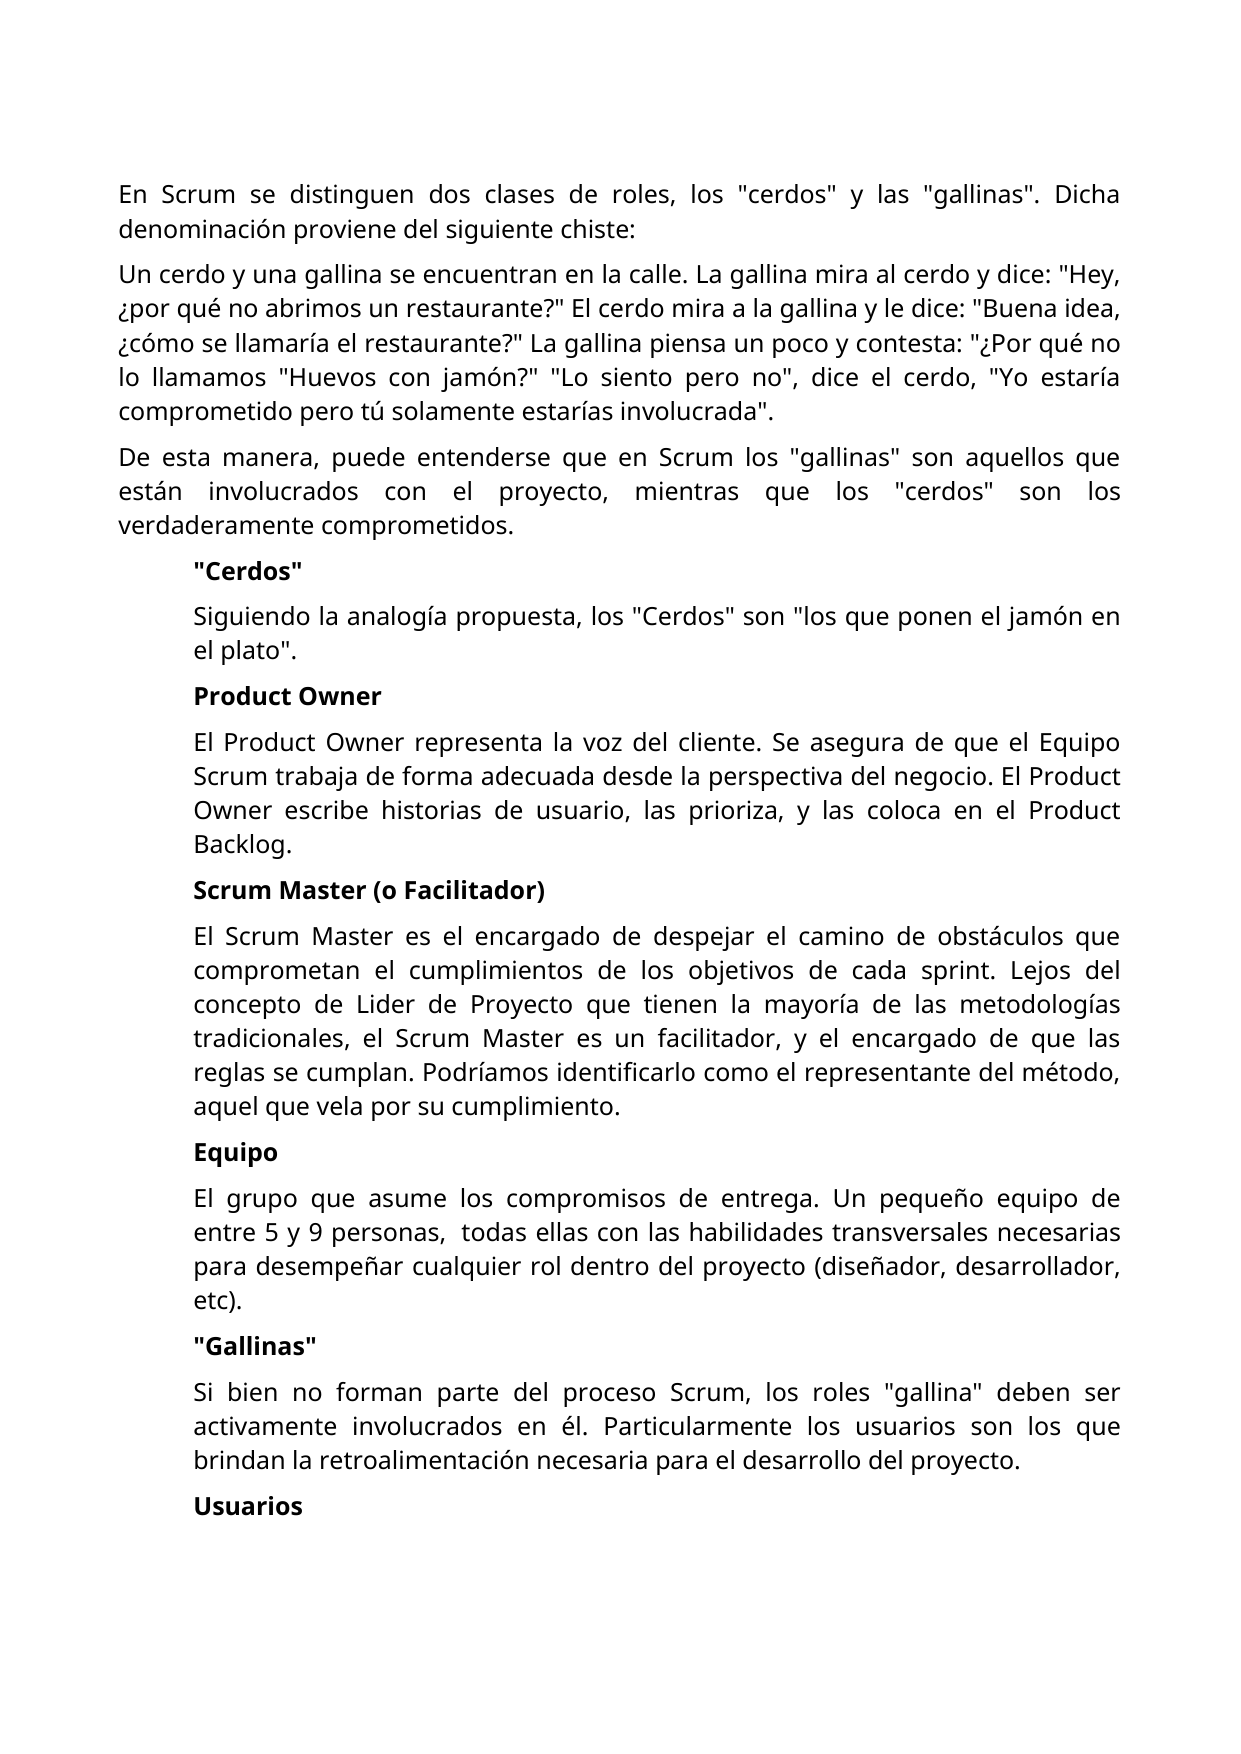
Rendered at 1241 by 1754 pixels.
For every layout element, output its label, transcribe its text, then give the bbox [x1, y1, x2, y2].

text El Scrum Master es el encargado de despejar el camino de obstáculos que comprometan el cumplimientos de los objetivos de cada sprint. Lejos del concepto de Lider de Proyecto que tienen la mayoría de las metodologías tradicionales, el Scrum Master es un facilitador, y el encargado de que las reglas se cumplan. Podríamos identificarlo como el representante del método, aquel que vela por su cumplimiento. [627, 1089, 1122, 1123]
text "Gallinas" [193, 1328, 1122, 1363]
text Si bien no forman parte del proceso Scrum, los roles "gallina" deben ser activamente involucrados en él. Particularmente los usuarios son los que brindan la retroalimentación necesaria para el desarrollo del proyecto. [193, 1442, 1122, 1477]
text Scrum Master (o Facilitador) [552, 873, 1122, 907]
text El grupo que asume los compromisos de entrega. Un pequeño equipo de entre 5 y 9 personas, todas ellas con las habilidades transversales necesarias para desempeñar cualquier rol dentro del proyecto (diseñador, desarrollador, etc). [249, 1283, 1122, 1317]
text El Product Owner representa la voz del cliente. Se asegura de que el Equipo Scrum trabaja de forma adecuada desde la perspectiva del negocio. El Product Owner escribe historias de usuario, las prioriza, y las coloca en el Product Backlog. [299, 827, 1122, 861]
text Equipo [285, 1135, 1122, 1169]
text "Cerdos" [309, 553, 1122, 587]
text Siguiendo la analogía propuesta, los "Cerdos" son "los que ponen el jamón en el plato". [304, 633, 1122, 667]
text De esta manera, puede entenderse que en Scrum los "gallinas" son aquellos que están involucrados con el proyecto, mientras que los "cerdos" son los verdaderamente comprometidos. [521, 507, 1122, 541]
text Un cerdo y una gallina se encuentran en la calle. La gallina mira al cerdo y dice: "Hey, ¿por qué no abrimos un restaurante?" El cerdo mira a la gallina y le dice: "Buena idea, ¿cómo se llamaría el restaurante?" La gallina piensa un poco y contesta: "¿Por qué no lo llamamos "Huevos con jamón?" "Lo siento pero no", dice el cerdo, "Yo estaría comprometido pero tú solamente estarías involucrada". [781, 393, 1122, 427]
text En Scrum se distinguen dos clases de roles, los "cerdos" y las "gallinas". Dicha denominación proviene del siguiente chiste: [643, 211, 1122, 245]
text Product Owner [388, 679, 1122, 713]
text Usuarios [309, 1488, 1122, 1522]
